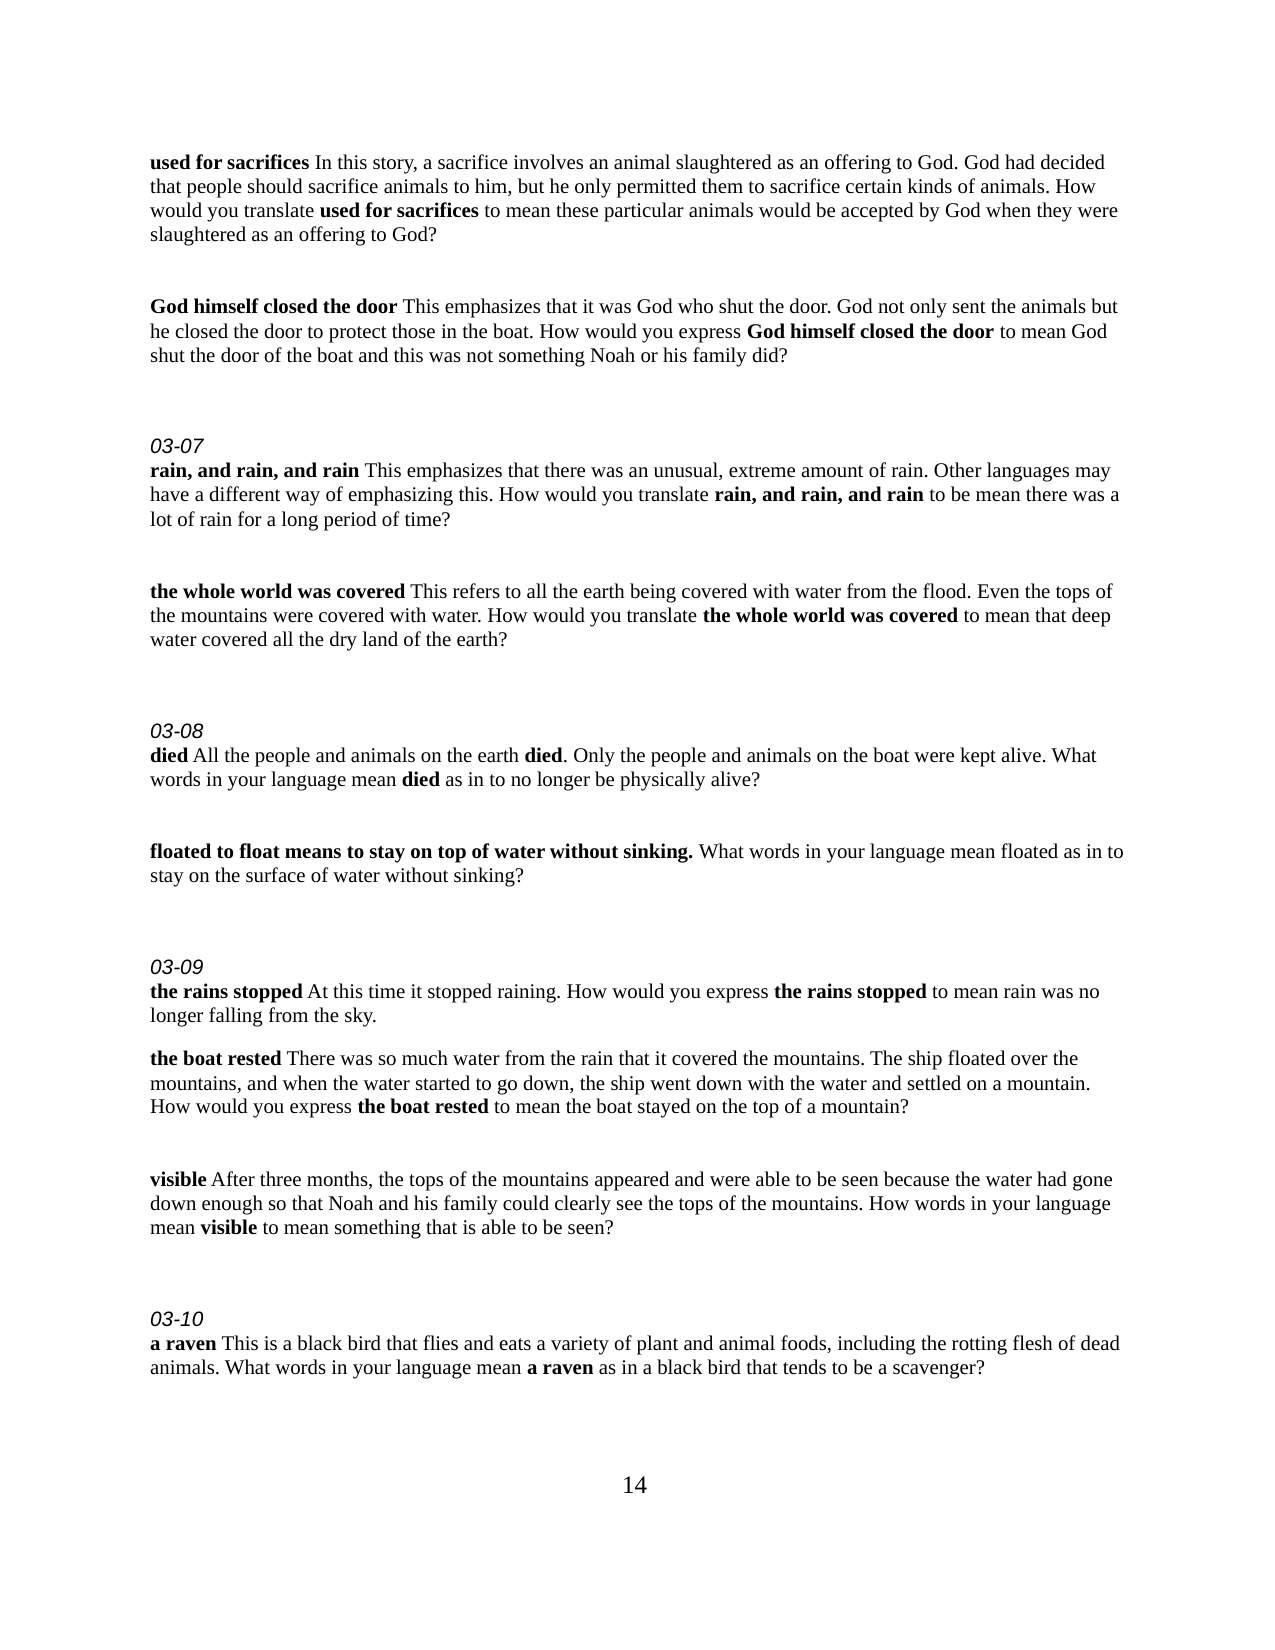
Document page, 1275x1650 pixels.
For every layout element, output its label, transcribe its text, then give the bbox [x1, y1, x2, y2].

text rain, and rain, and rain This emphasizes that there was an unusual, extreme amount of rain. Other languages may have a different way of emphasizing this. How would you translate rain, and rain, and rain to be mean there was a lot of rain for a long period of time? [150, 458, 1125, 531]
text the rains stopped At this time it stopped raining. How would you express the rains stopped to mean rain was no longer falling from the sky. [150, 979, 1125, 1027]
text the boat rested There was so much water from the rain that it covered the mountains. The ship floated over the mountains, and when the water started to go down, the ship went down with the water and settled on a mountain. How would you express the boat rested to mean the boat stayed on the top of a mountain? [150, 1046, 1125, 1118]
text used for sacrifices In this story, a sacrifice involves an animal slaughtered as an offering to God. God had decided that people should sacrifice animals to him, but he only permitted them to sacrifice certain kinds of animals. How would you translate used for sacrifices to mean these particular animals would be accepted by God when they were slaughtered as an offering to God? [150, 150, 1125, 246]
text floated to float means to stay on top of water without sinking. What words in your language mean floated as in to stay on the surface of water without sinking? [150, 839, 1125, 887]
text God himself closed the door This emphasizes that it was God who shut the door. God not only sent the animals but he closed the door to protect those in the boat. How would you express God himself closed the door to mean God shut the door of the boat and this was not something Noah or his family did? [150, 294, 1125, 367]
text the whole world was covered This refers to all the earth being covered with water from the flood. Even the tops of the mountains were covered with water. How would you translate the whole world was covered to mean that deep water covered all the dry land of the earth? [150, 579, 1125, 651]
text visible After three months, the tops of the mountains appeared and were able to be seen because the water had gone down enough so that Noah and his family could clearly see the tops of the mountains. How words in your language mean visible to mean something that is able to be seen? [150, 1167, 1125, 1239]
subtitle 03-09 [150, 955, 1125, 979]
subtitle 03-10 [150, 1307, 1125, 1331]
text a raven This is a black bird that flies and eats a variety of plant and animal foods, including the rotting flesh of dead animals. What words in your language mean a raven as in a black bird that tends to be a scavenger? [150, 1331, 1125, 1379]
text died All the people and animals on the earth died. Only the people and animals on the boat were kept alive. What words in your language mean died as in to no longer be physically alive? [150, 743, 1125, 791]
subtitle 03-07 [150, 434, 1125, 458]
subtitle 03-08 [150, 719, 1125, 743]
